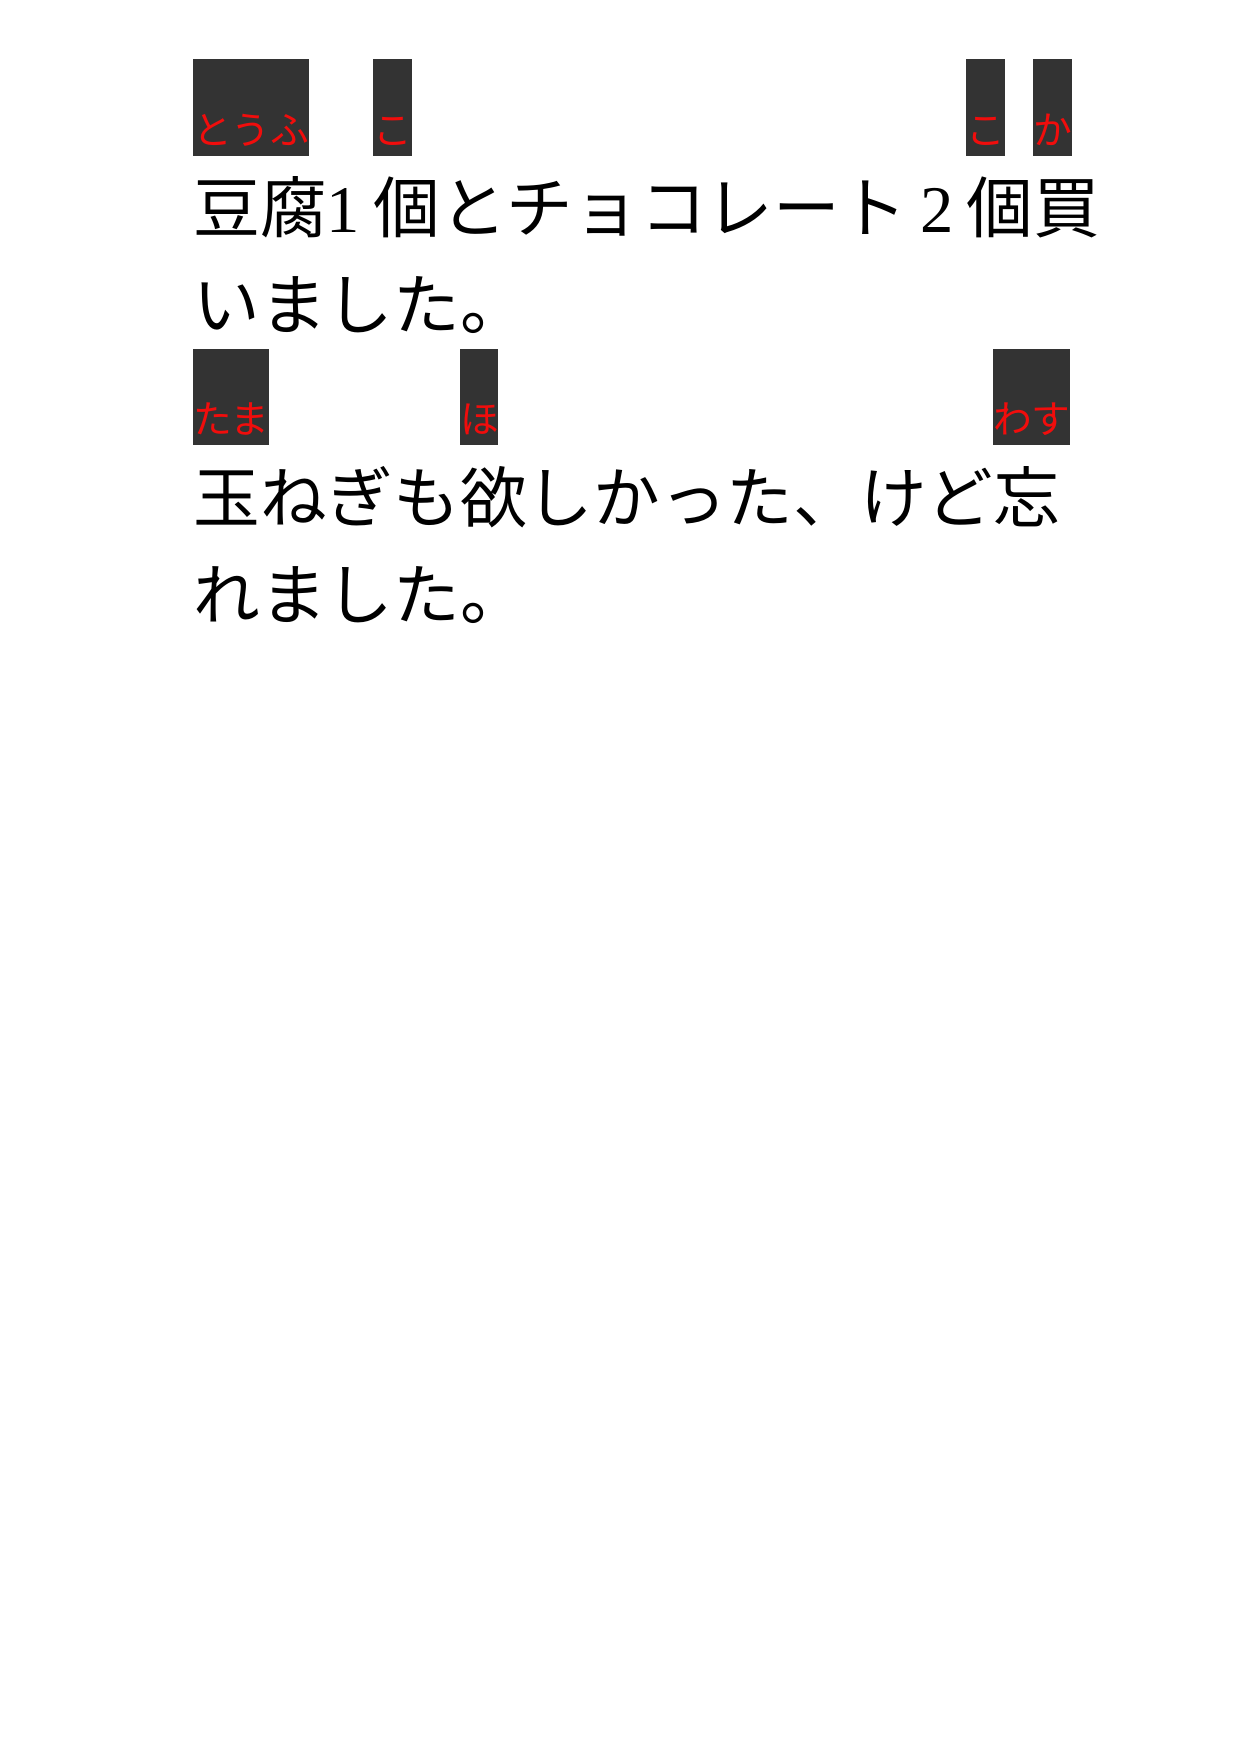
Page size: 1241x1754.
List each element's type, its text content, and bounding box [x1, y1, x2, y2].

text 豆腐とうふ1個ことチョコレート2個こ買かいました。 [193, 59, 1106, 349]
text 玉ねぎたまも欲しほかった、けど忘わすれました。 [193, 349, 1106, 638]
